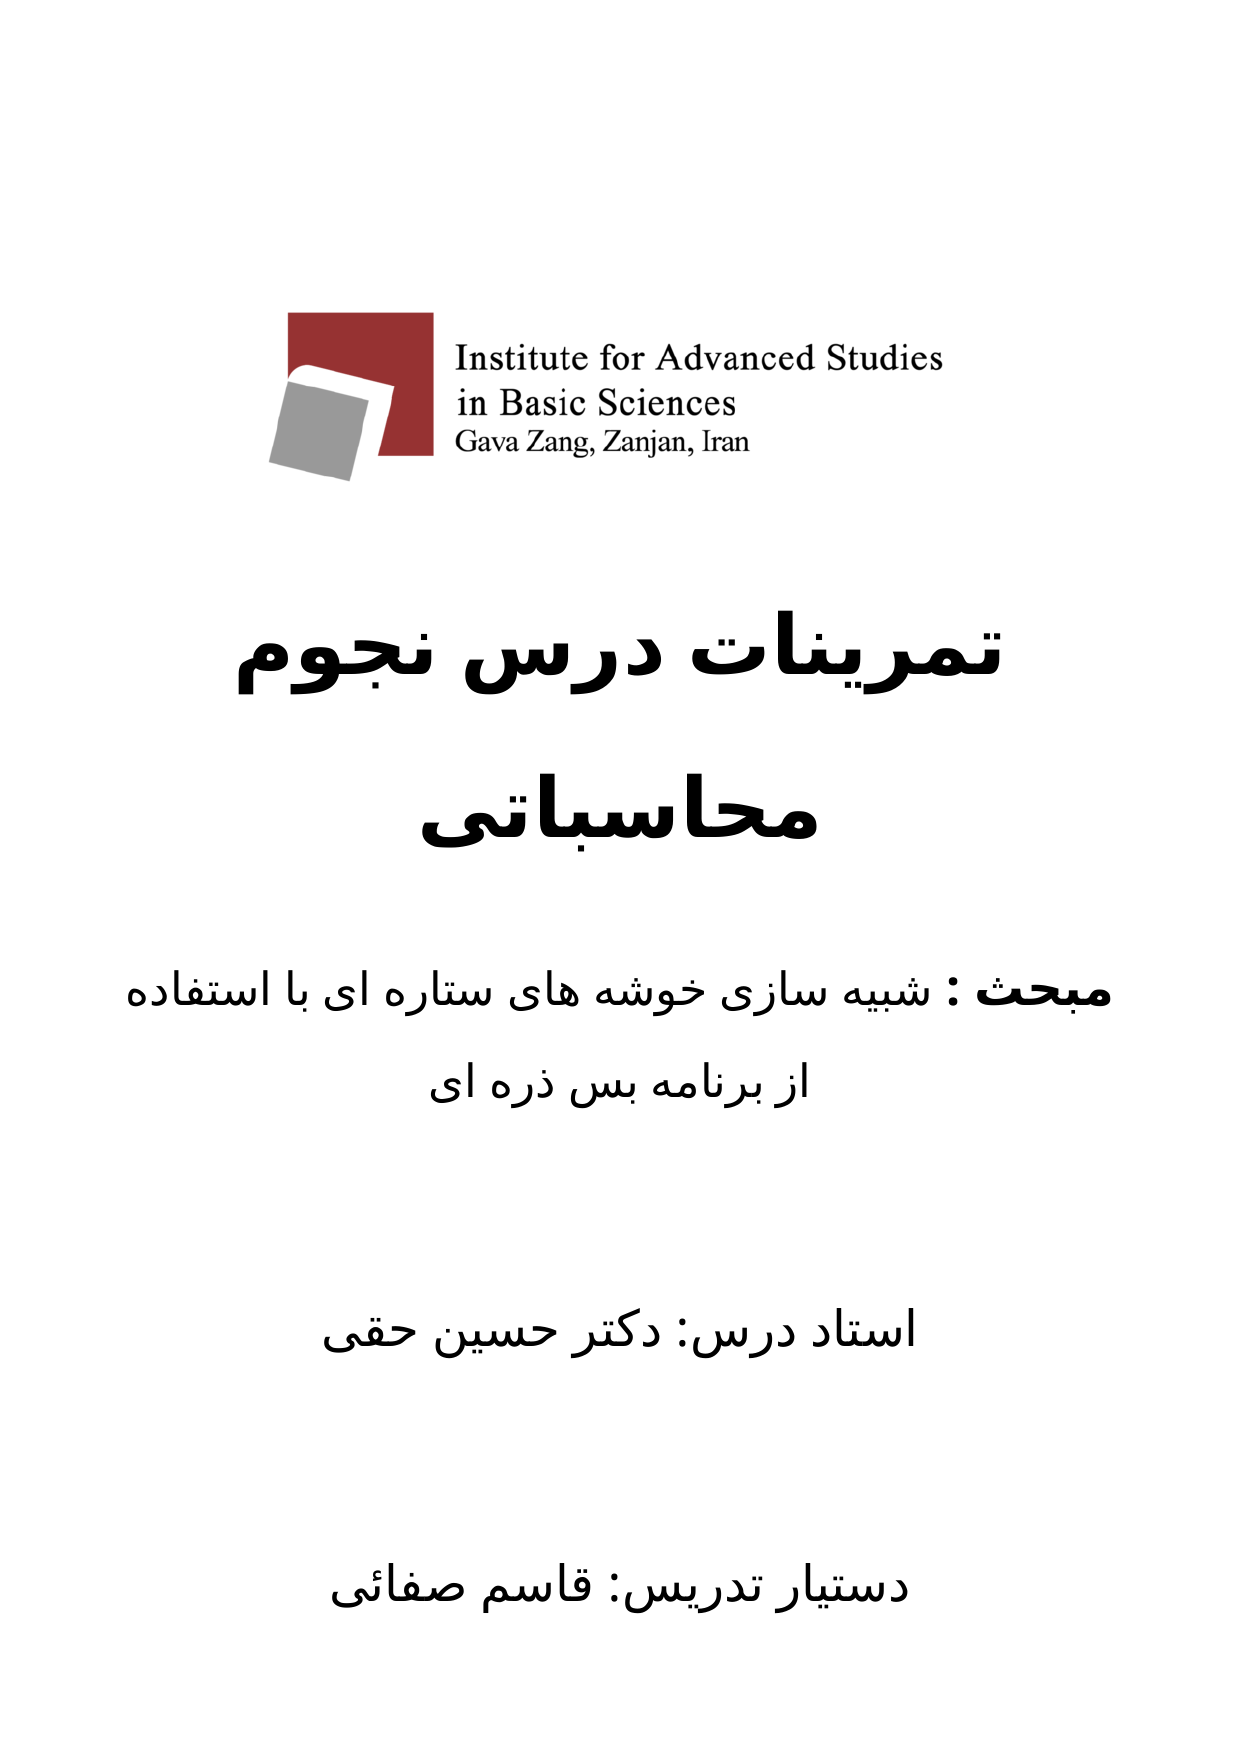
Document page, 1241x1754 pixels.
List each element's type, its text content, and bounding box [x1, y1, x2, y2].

text استاد درس: دکتر حسین حقی [118, 1302, 1122, 1367]
picture [220, 266, 992, 507]
text دستیار تدریس: قاسم صفائی [118, 1556, 1122, 1621]
text مبحث : شبیه سازی خوشه های ستاره ای با استفاده از برنامه بس ذره ای [118, 961, 1122, 1116]
text تمرینات درس نجوم محاسباتی [118, 599, 1122, 871]
